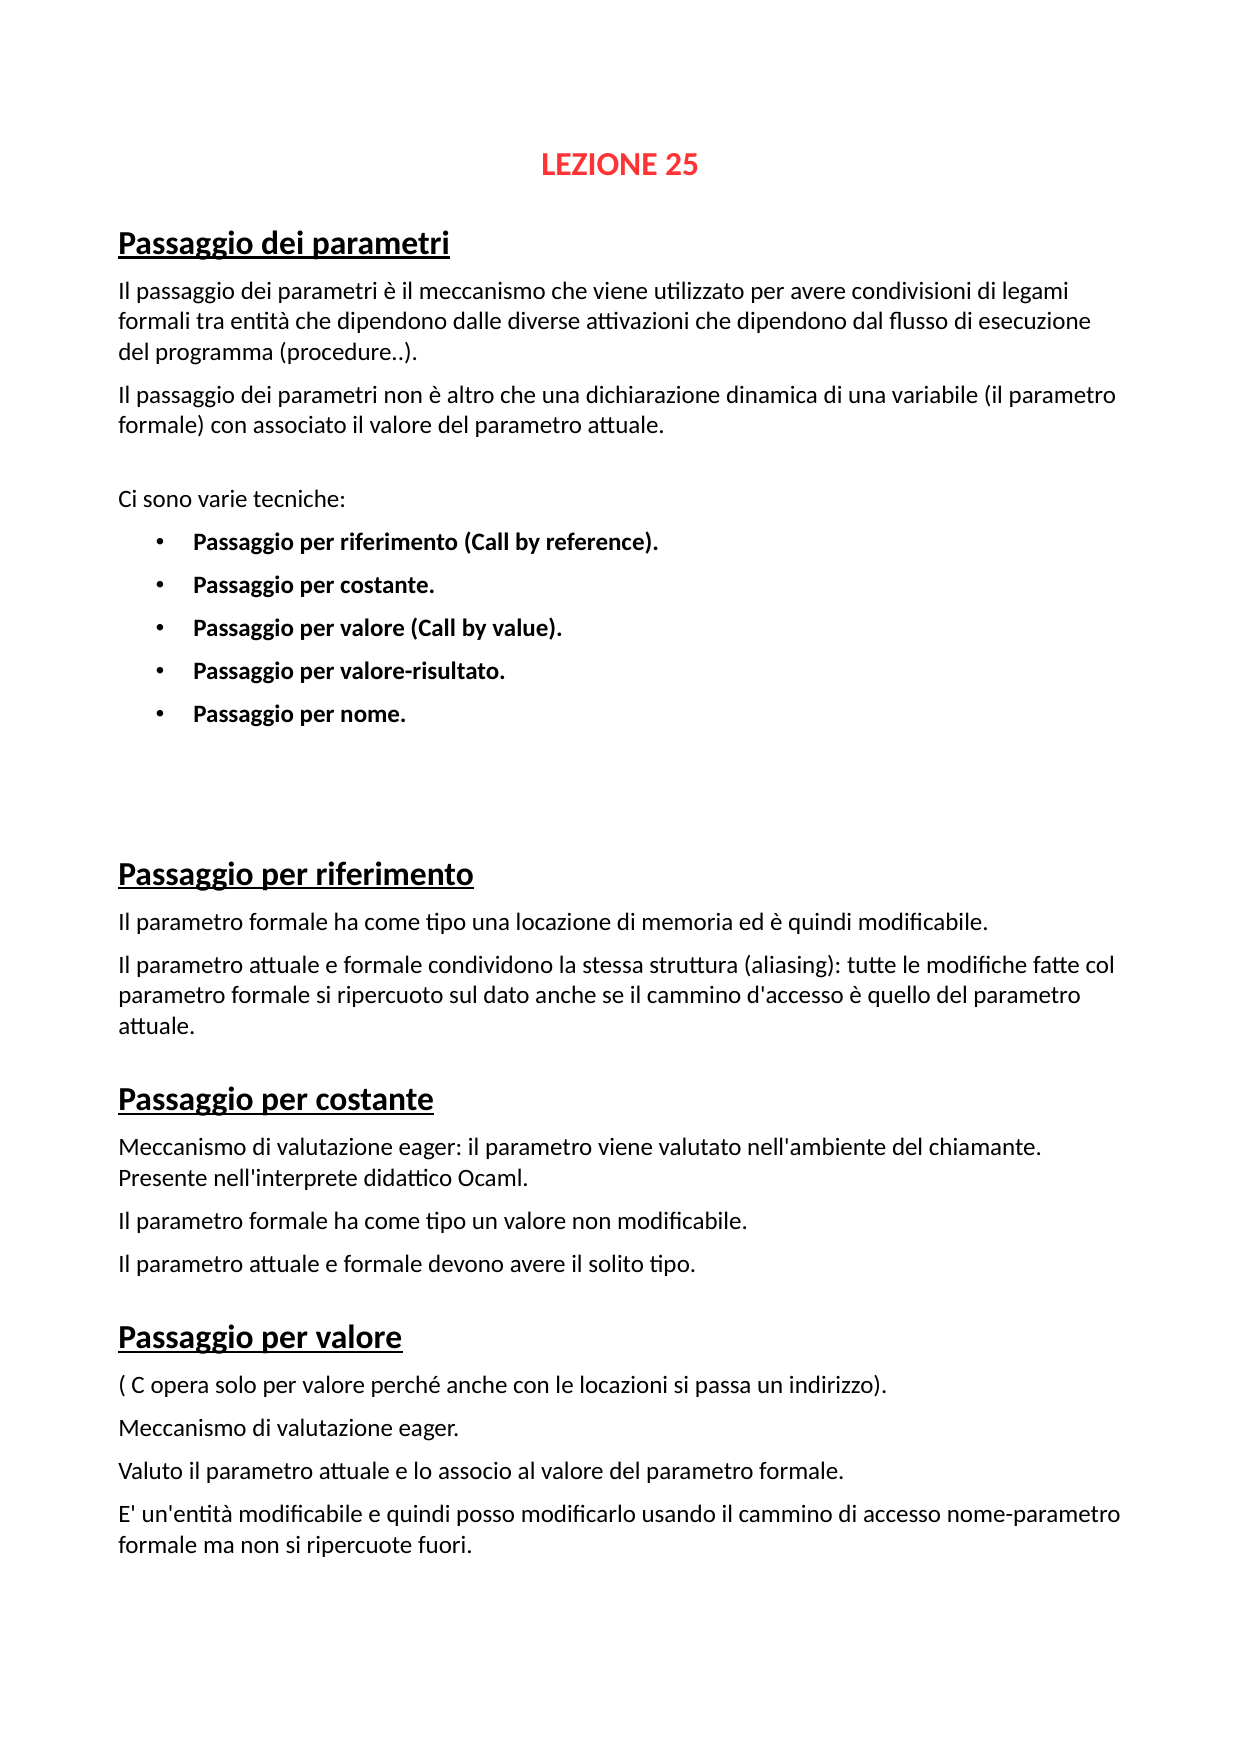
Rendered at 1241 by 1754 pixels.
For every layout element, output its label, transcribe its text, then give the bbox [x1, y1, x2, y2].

subtitle Passaggio dei parametri [118, 222, 1122, 262]
list Passaggio per nome. [156, 698, 1122, 729]
subtitle Passaggio per riferimento [118, 852, 1122, 893]
text Il parametro formale ha come tipo un valore non modificabile. [118, 1205, 1122, 1235]
text Valuto il parametro attuale e lo associo al valore del parametro formale. [118, 1455, 1122, 1486]
list Passaggio per costante. [156, 569, 1122, 600]
subtitle Passaggio per valore [118, 1316, 1122, 1357]
text Il parametro attuale e formale condividono la stessa struttura (aliasing): tutte le modifiche fatte col parametro formale si ripercuoto sul dato anche se il cammino d'accesso è quello del parametro attuale. [118, 949, 1122, 1040]
text Il passaggio dei parametri è il meccanismo che viene utilizzato per avere condivisioni di legami formali tra entità che dipendono dalle diverse attivazioni che dipendono dal flusso di esecuzione del programma (procedure..). [118, 275, 1122, 367]
text Meccanismo di valutazione eager: il parametro viene valutato nell'ambiente del chiamante. Presente nell'interprete didattico Ocaml. [118, 1131, 1122, 1192]
text ( C opera solo per valore perché anche con le locazioni si passa un indirizzo). [118, 1369, 1122, 1400]
text E' un'entità modificabile e quindi posso modificarlo usando il cammino di accesso nome-parametro formale ma non si ripercuote fuori. [118, 1498, 1122, 1559]
list Passaggio per valore-risultato. [156, 655, 1122, 686]
list Passaggio per valore (Call by value). [156, 612, 1122, 643]
text Il passaggio dei parametri non è altro che una dichiarazione dinamica di una variabile (il parametro formale) con associato il valore del parametro attuale. [118, 379, 1122, 440]
text Meccanismo di valutazione eager. [118, 1412, 1122, 1443]
subtitle Passaggio per costante [118, 1078, 1122, 1119]
text Il parametro formale ha come tipo una locazione di memoria ed è quindi modificabile. [118, 906, 1122, 936]
text Il parametro attuale e formale devono avere il solito tipo. [118, 1248, 1122, 1278]
subtitle LEZIONE 25 [118, 143, 1122, 184]
list Passaggio per riferimento (Call by reference). [156, 526, 1122, 557]
text Ci sono varie tecniche: [118, 453, 1122, 514]
